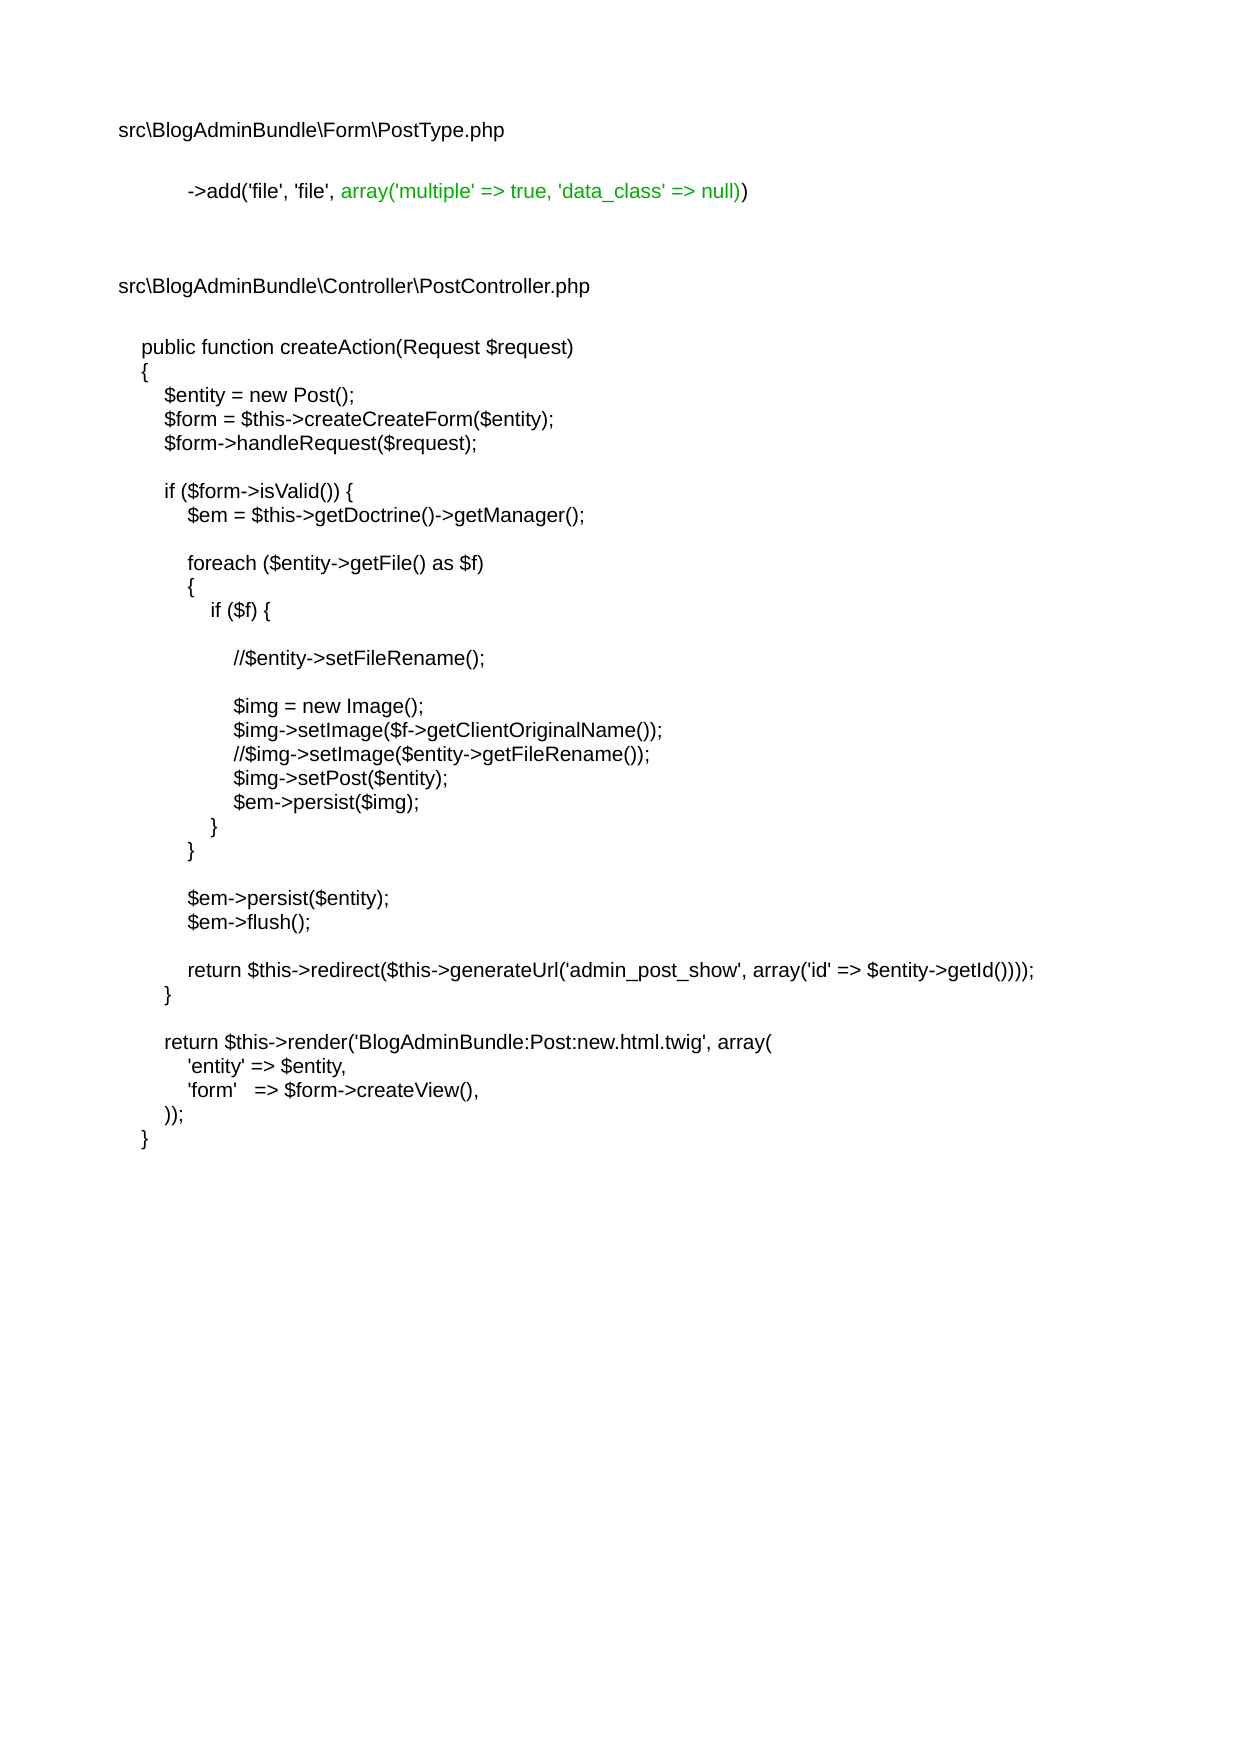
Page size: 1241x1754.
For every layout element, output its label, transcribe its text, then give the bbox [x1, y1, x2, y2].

text )); [118, 1101, 1122, 1125]
text src\BlogAdminBundle\Form\PostType.php [118, 118, 1122, 142]
text $form = $this->createCreateForm($entity); [118, 407, 1122, 431]
text $em = $this->getDoctrine()->getManager(); [118, 502, 1122, 526]
text $entity = new Post(); [118, 383, 1122, 407]
text //$entity->setFileRename(); [118, 646, 1122, 670]
text $img->setImage($f->getClientOriginalName()); [118, 718, 1122, 742]
text src\BlogAdminBundle\Controller\PostController.php [118, 274, 1122, 298]
text } [118, 814, 1122, 838]
text if ($form->isValid()) { [118, 478, 1122, 502]
text } [118, 838, 1122, 862]
text { [118, 359, 1122, 383]
text ->add('file', 'file', array('multiple' => true, 'data_class' => null)) [118, 178, 1122, 202]
text return $this->redirect($this->generateUrl('admin_post_show', array('id' => $entity->getId()))); [118, 958, 1122, 982]
text $em->persist($img); [118, 790, 1122, 814]
text //$img->setImage($entity->getFileRename()); [118, 742, 1122, 766]
text 'form' => $form->createView(), [118, 1077, 1122, 1101]
text foreach ($entity->getFile() as $f) [118, 550, 1122, 574]
text $img->setPost($entity); [118, 766, 1122, 790]
text public function createAction(Request $request) [118, 335, 1122, 359]
text if ($f) { [118, 598, 1122, 622]
text } [118, 982, 1122, 1006]
text $img = new Image(); [118, 694, 1122, 718]
text $em->persist($entity); [118, 886, 1122, 910]
text } [118, 1125, 1122, 1149]
text { [118, 574, 1122, 598]
text return $this->render('BlogAdminBundle:Post:new.html.twig', array( [118, 1029, 1122, 1053]
text $form->handleRequest($request); [118, 431, 1122, 454]
text 'entity' => $entity, [118, 1053, 1122, 1077]
text $em->flush(); [118, 910, 1122, 934]
